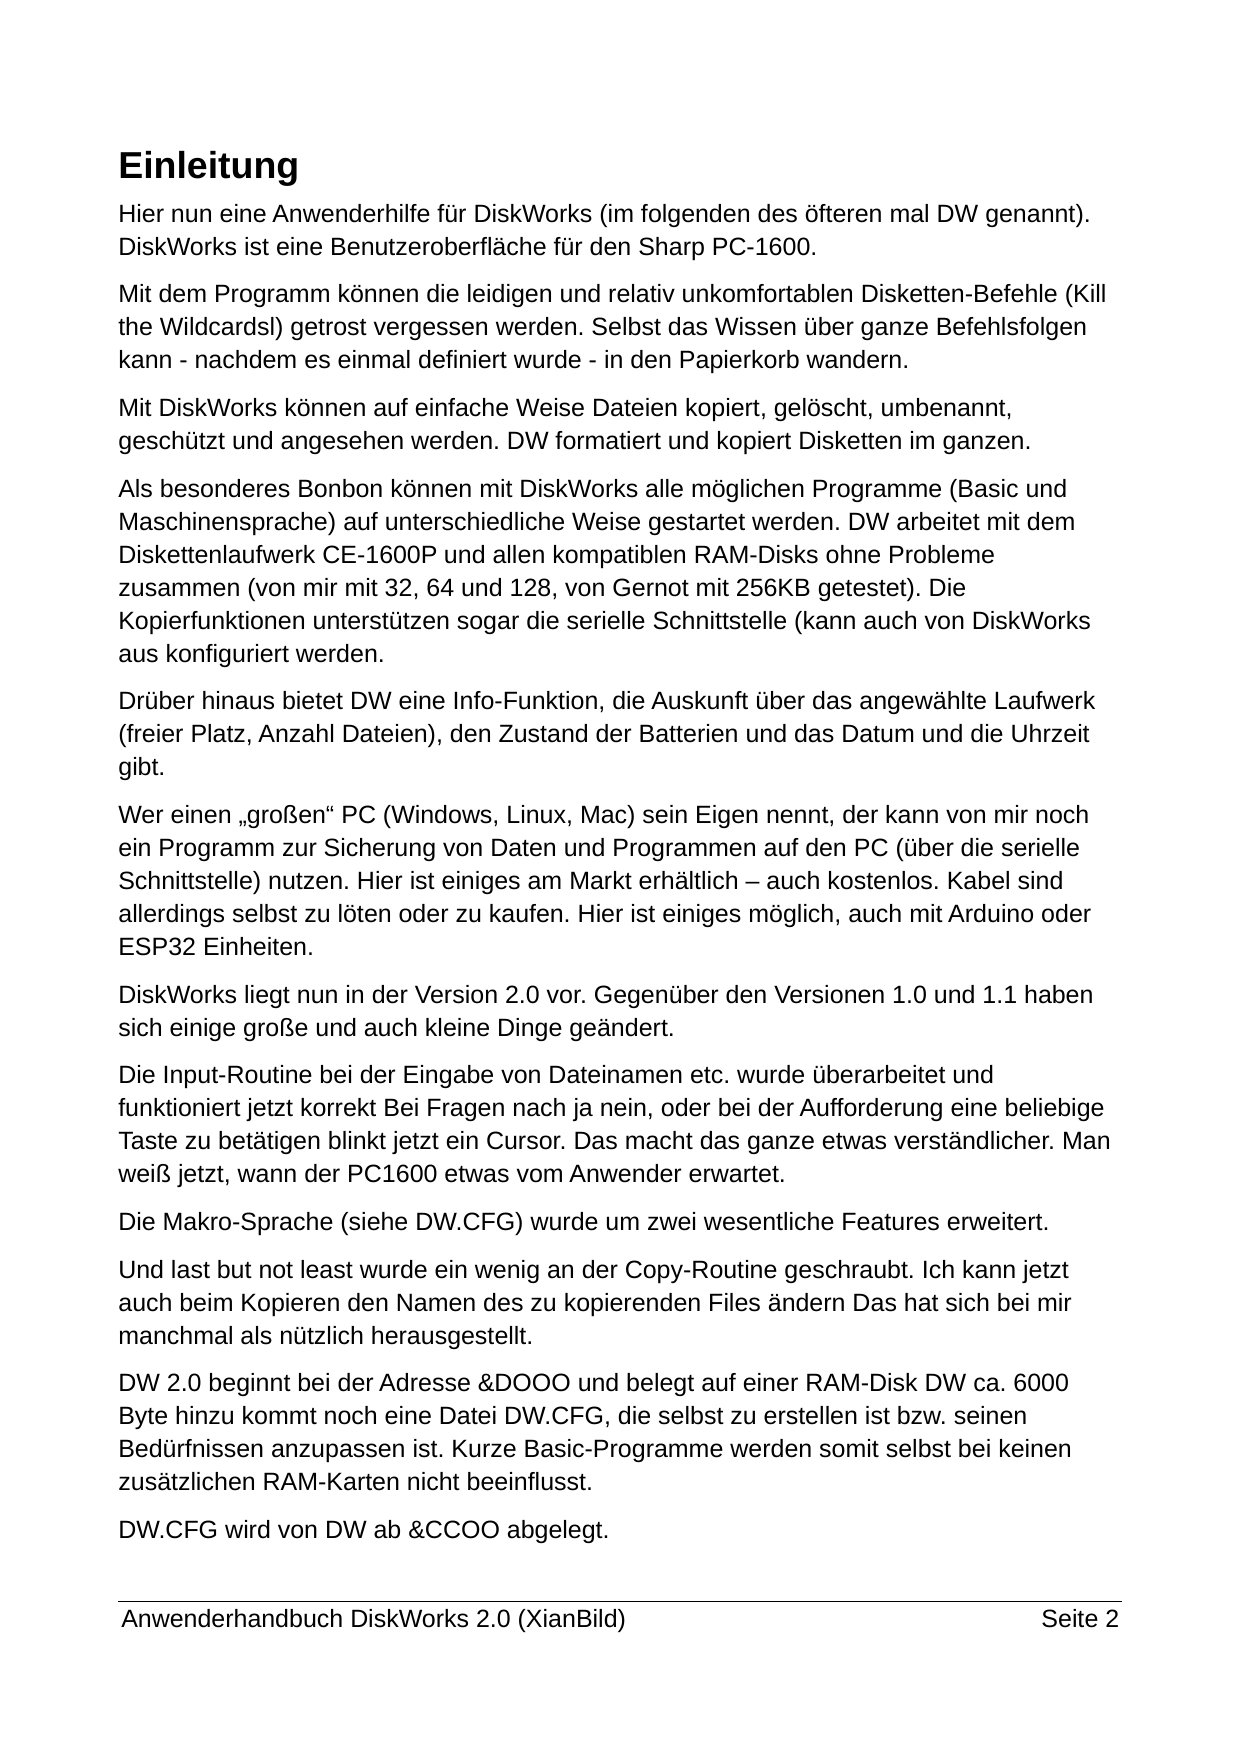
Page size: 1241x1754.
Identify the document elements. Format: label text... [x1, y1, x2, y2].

text Mit DiskWorks können auf einfache Weise Dateien kopiert, gelöscht, umbenannt, geschützt und angesehen werden. DW formatiert und kopiert Disketten im ganzen. [118, 393, 1122, 455]
subtitle Einleitung [118, 143, 1122, 186]
text Hier nun eine Anwenderhilfe für DiskWorks (im folgenden des öfteren mal DW genannt). DiskWorks ist eine Benutzeroberfläche für den Sharp PC-1600. [118, 199, 1122, 261]
text Und last but not least wurde ein wenig an der Copy-Routine geschraubt. Ich kann jetzt auch beim Kopieren den Namen des zu kopierenden Files ändern Das hat sich bei mir manchmal als nützlich herausgestellt. [118, 1254, 1122, 1349]
text Wer einen „großen“ PC (Windows, Linux, Mac) sein Eigen nennt, der kann von mir noch ein Programm zur Sicherung von Daten und Programmen auf den PC (über die serielle Schnittstelle) nutzen. Hier ist einiges am Markt erhältlich – auch kostenlos. Kabel sind allerdings selbst zu löten oder zu kaufen. Hier ist einiges möglich, auch mit Arduino oder ESP32 Einheiten. [118, 800, 1122, 961]
text DW.CFG wird von DW ab &CCOO abgelegt. [118, 1515, 1122, 1544]
text Die Makro-Sprache (siehe DW.CFG) wurde um zwei wesentliche Features erweitert. [118, 1207, 1122, 1236]
text Die Input-Routine bei der Eingabe von Dateinamen etc. wurde überarbeitet und funktioniert jetzt korrekt Bei Fragen nach ja nein, oder bei der Aufforderung eine beliebige Taste zu betätigen blinkt jetzt ein Cursor. Das macht das ganze etwas verständlicher. Man weiß jetzt, wann der PC1600 etwas vom Anwender erwartet. [118, 1060, 1122, 1188]
text Mit dem Programm können die leidigen und relativ unkomfortablen Disketten-Befehle (Kill the Wildcardsl) getrost vergessen werden. Selbst das Wissen über ganze Befehlsfolgen kann - nachdem es einmal definiert wurde - in den Papierkorb wandern. [118, 279, 1122, 374]
text DW 2.0 beginnt bei der Adresse &DOOO und belegt auf einer RAM-Disk DW ca. 6000 Byte hinzu kommt noch eine Datei DW.CFG, die selbst zu erstellen ist bzw. seinen Bedürfnissen anzupassen ist. Kurze Basic-Programme werden somit selbst bei keinen zusätzlichen RAM-Karten nicht beeinflusst. [118, 1368, 1122, 1496]
text Als besonderes Bonbon können mit DiskWorks alle möglichen Programme (Basic und Maschinensprache) auf unterschiedliche Weise gestartet werden. DW arbeitet mit dem Diskettenlaufwerk CE-1600P und allen kompatiblen RAM-Disks ohne Probleme zusammen (von mir mit 32, 64 und 128, von Gernot mit 256KB getestet). Die Kopierfunktionen unterstützen sogar die serielle Schnittstelle (kann auch von DiskWorks aus konfiguriert werden. [118, 474, 1122, 667]
text Drüber hinaus bietet DW eine Info-Funktion, die Auskunft über das angewählte Laufwerk (freier Platz, Anzahl Dateien), den Zustand der Batterien und das Datum und die Uhrzeit gibt. [118, 686, 1122, 781]
text DiskWorks liegt nun in der Version 2.0 vor. Gegenüber den Versionen 1.0 und 1.1 haben sich einige große und auch kleine Dinge geändert. [118, 980, 1122, 1041]
